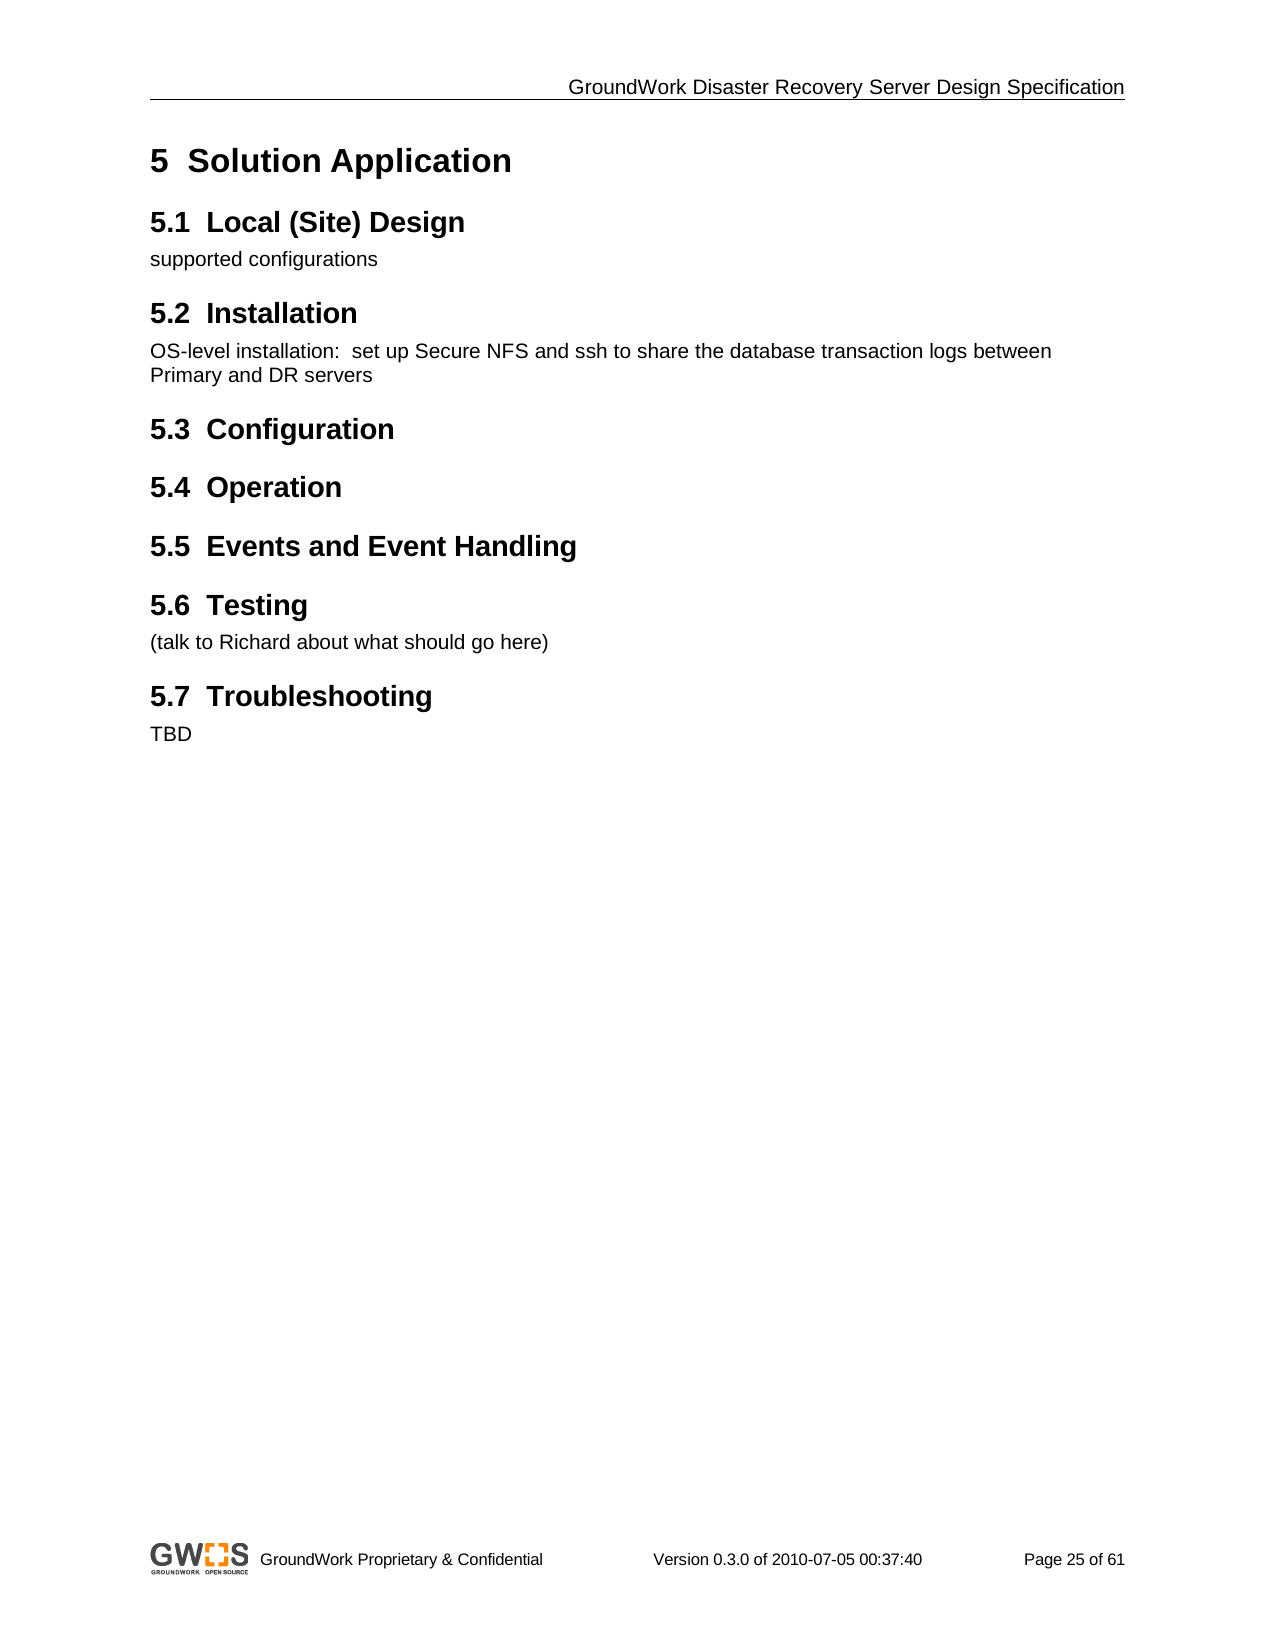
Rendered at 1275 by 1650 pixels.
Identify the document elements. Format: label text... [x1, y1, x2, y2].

subtitle Troubleshooting [150, 679, 1125, 712]
subtitle Solution Application [150, 141, 1125, 179]
text TBD [150, 721, 1125, 746]
subtitle Configuration [150, 412, 1125, 445]
subtitle Operation [150, 470, 1125, 504]
text supported configurations [150, 247, 1125, 271]
subtitle Testing [150, 587, 1125, 621]
subtitle Local (Site) Design [150, 204, 1125, 238]
picture [150, 1543, 248, 1575]
subtitle Events and Event Handling [150, 529, 1125, 562]
subtitle Installation [150, 296, 1125, 330]
text OS-level installation: set up Secure NFS and ssh to share the database transaction logs between Primary and DR servers [150, 339, 1125, 387]
text (talk to Richard about what should go here) [150, 630, 1125, 654]
